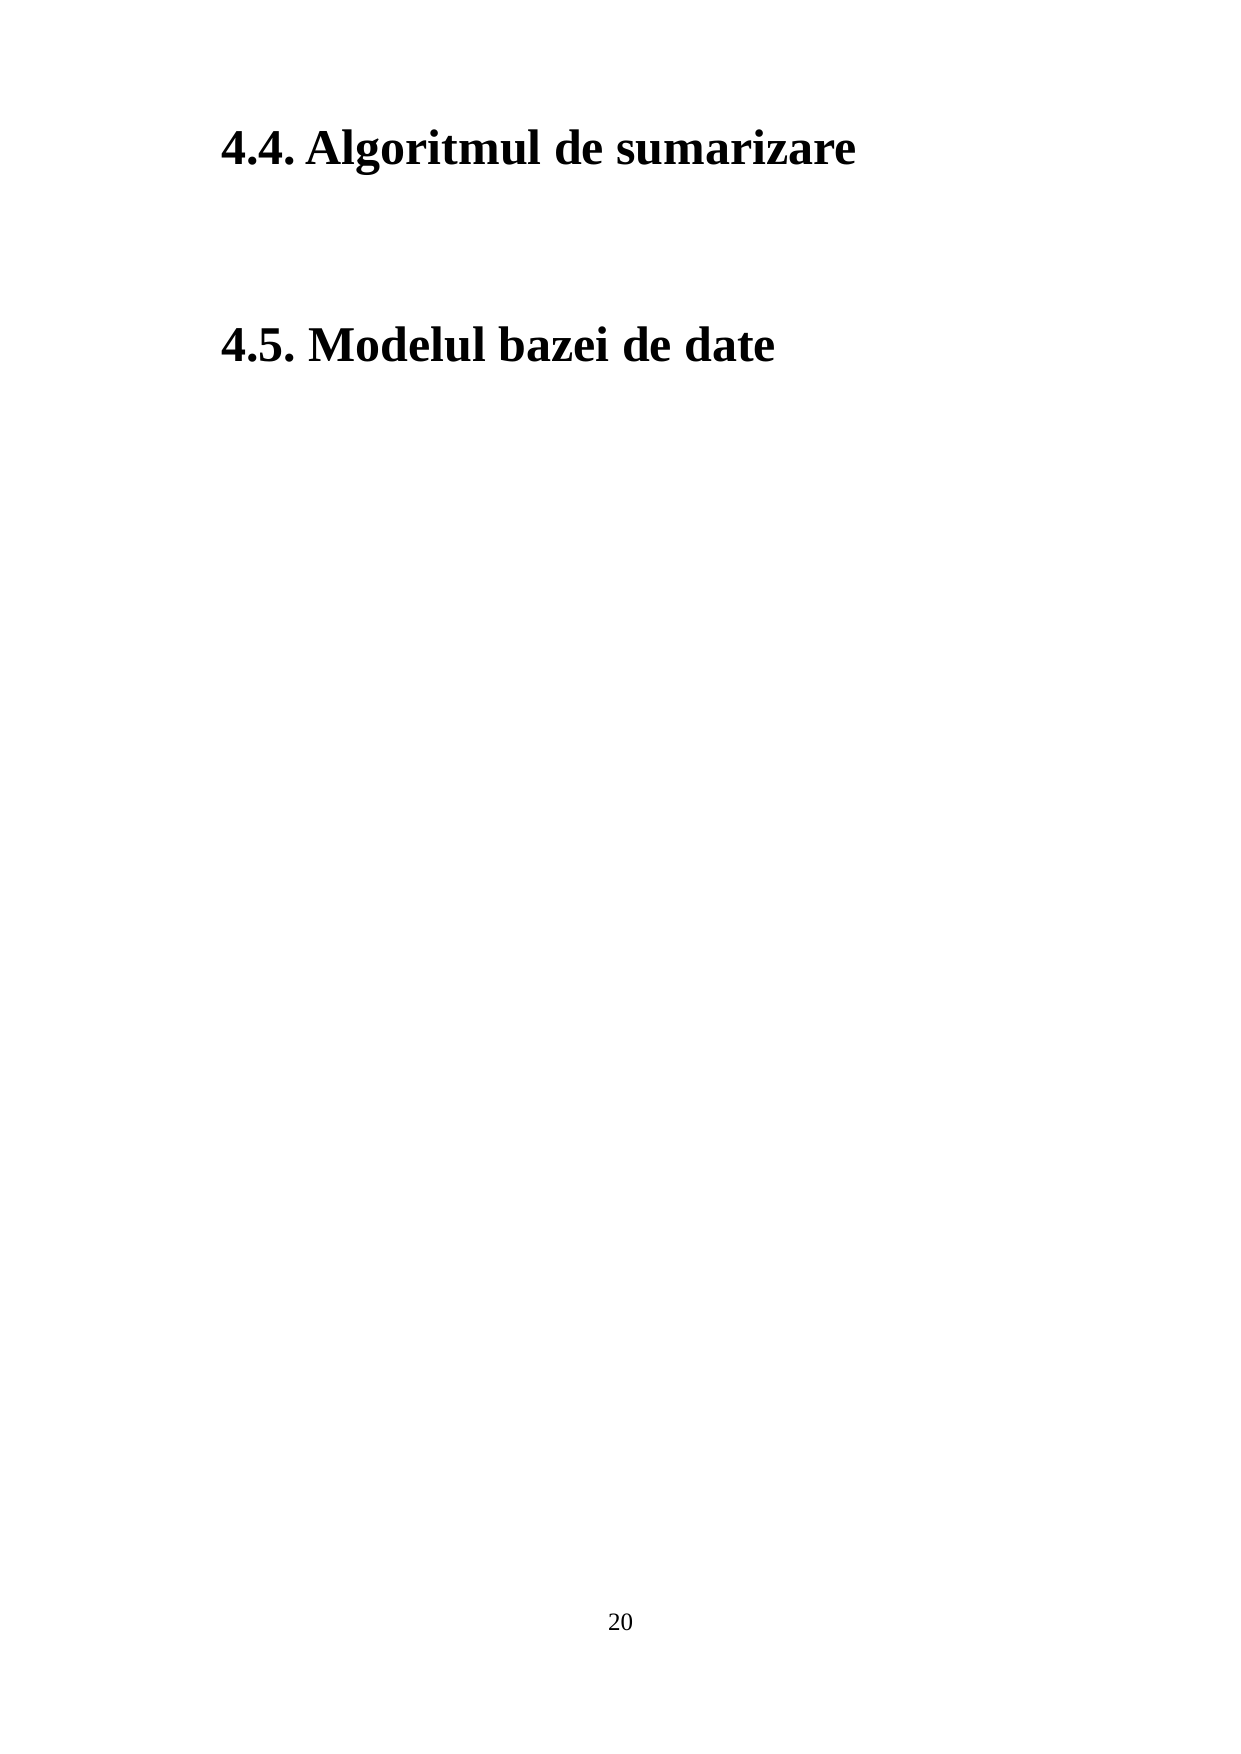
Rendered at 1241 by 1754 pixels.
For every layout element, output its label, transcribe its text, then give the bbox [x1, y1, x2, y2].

subtitle 4.5. Modelul bazei de date [147, 314, 1093, 372]
subtitle 4.4. Algoritmul de sumarizare [147, 118, 1093, 176]
